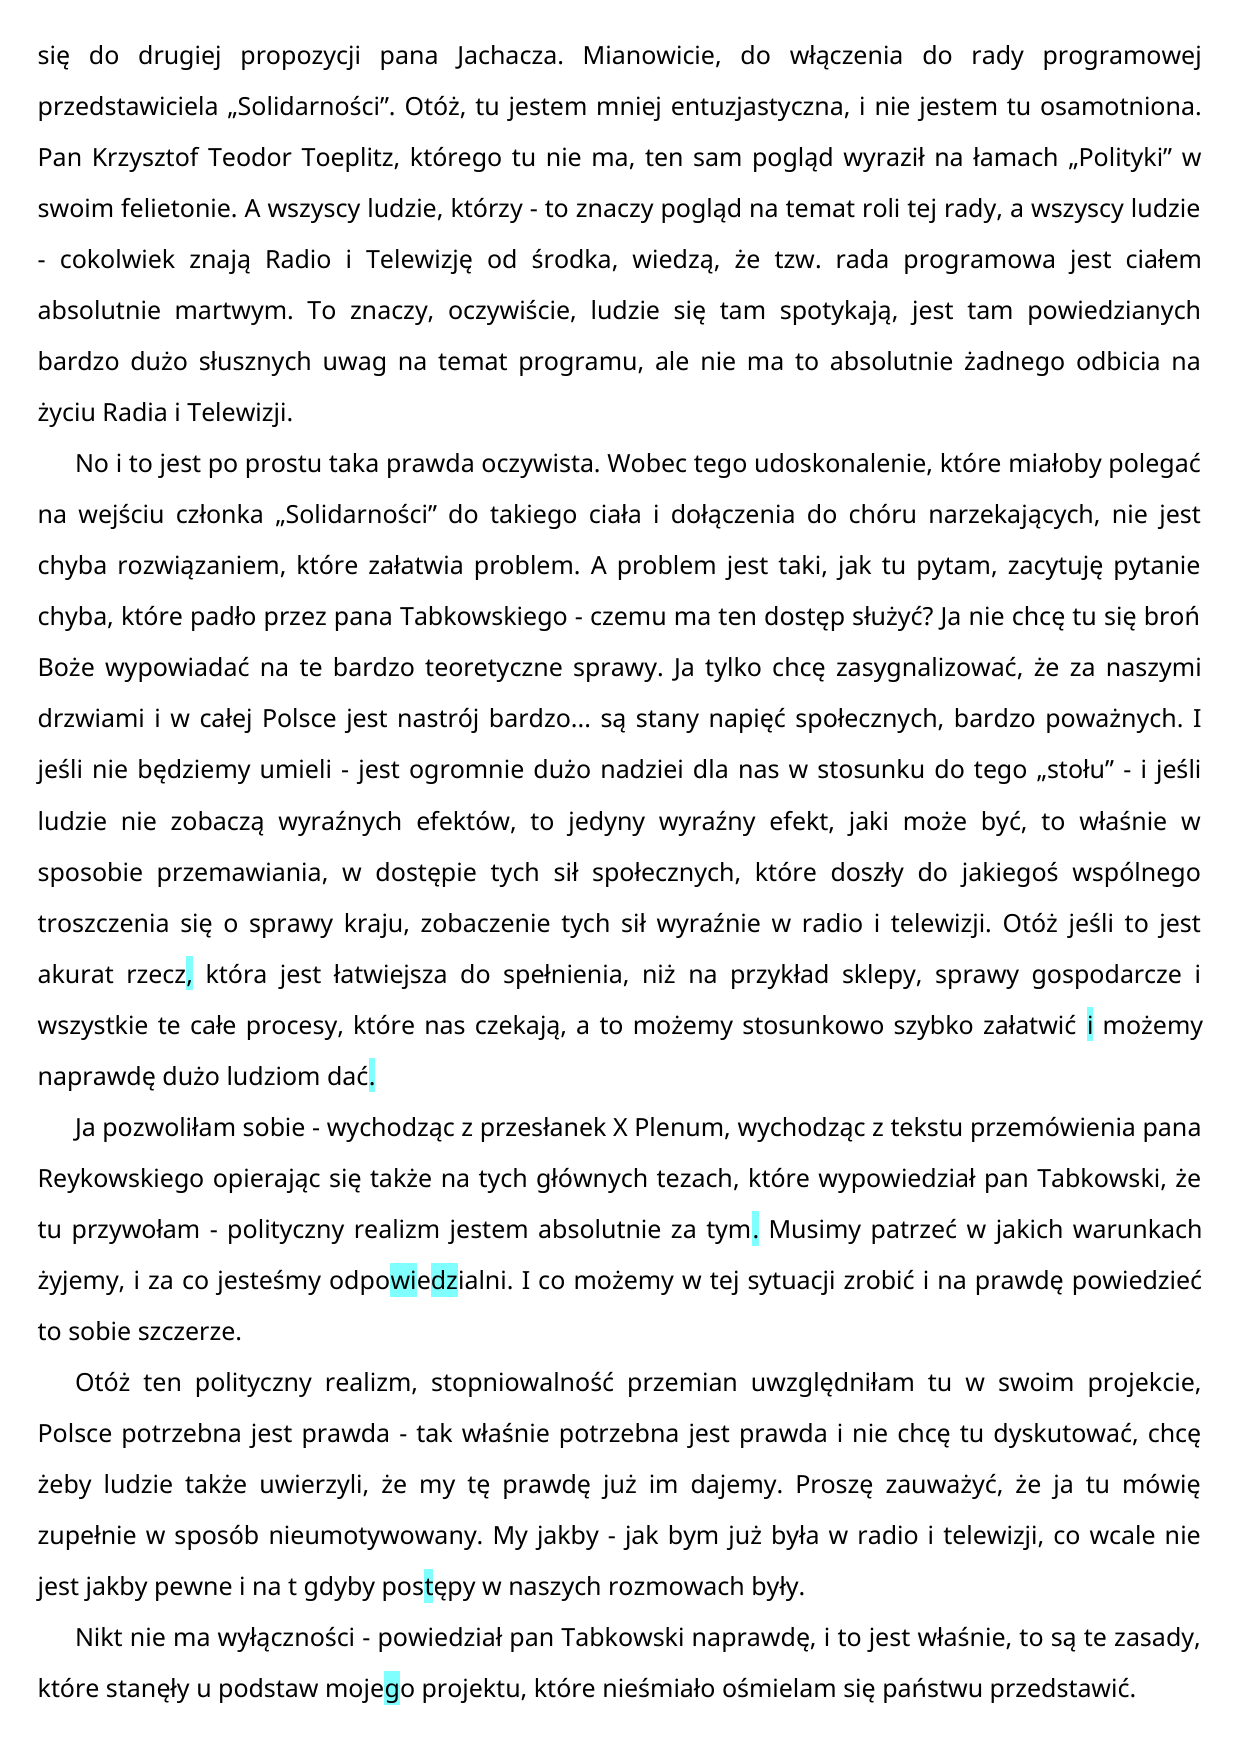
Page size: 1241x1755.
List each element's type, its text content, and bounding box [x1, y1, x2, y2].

text się do drugiej propozycji pana Jachacza. Mianowicie, do włączenia do rady programowej przedstawiciela „Solidarności”. Otóż, tu jestem mniej entuzjastyczna, i nie jestem tu osamotniona. Pan Krzysztof Teodor Toeplitz, którego tu nie ma, ten sam pogląd wyraził na łamach „Polityki” w swoim felietonie. A wszyscy ludzie, którzy - to znaczy pogląd na temat roli tej rady, a wszyscy ludzie - cokolwiek znają Radio i Telewizję od środka, wiedzą, że tzw. rada programowa jest ciałem absolutnie martwym. To znaczy, oczywiście, ludzie się tam spotykają, jest tam powiedzianych bardzo dużo słusznych uwag na temat programu, ale nie ma to absolutnie żadnego odbicia na życiu Radia i Telewizji. [37, 37, 1203, 429]
text Nikt nie ma wyłączności - powiedział pan Tabkowski naprawdę, i to jest właśnie, to są te zasady, które stanęły u podstaw mojego projektu, które nieśmiało ośmielam się państwu przedstawić. [37, 1620, 1203, 1705]
text No i to jest po prostu taka prawda oczywista. Wobec tego udoskonalenie, które miałoby polegać na wejściu członka „Solidarności” do takiego ciała i dołączenia do chóru narzekających, nie jest chyba rozwiązaniem, które załatwia problem. A problem jest taki, jak tu pytam, zacytuję pytanie chyba, które padło przez pana Tabkowskiego - czemu ma ten dostęp służyć? Ja nie chcę tu się broń Boże wypowiadać na te bardzo teoretyczne sprawy. Ja tylko chcę zasygnalizować, że za naszymi drzwiami i w całej Polsce jest nastrój bardzo... są stany napięć społecznych, bardzo poważnych. I jeśli nie będziemy umieli - jest ogromnie dużo nadziei dla nas w stosunku do tego „stołu” - i jeśli ludzie nie zobaczą wyraźnych efektów, to jedyny wyraźny efekt, jaki może być, to właśnie w sposobie przemawiania, w dostępie tych sił społecznych, które doszły do jakiegoś wspólnego troszczenia się o sprawy kraju, zobaczenie tych sił wyraźnie w radio i telewizji. Otóż jeśli to jest akurat rzecz, która jest łatwiejsza do spełnienia, niż na przykład sklepy, sprawy gospodarcze i wszystkie te całe procesy, które nas czekają, a to możemy stosunkowo szybko załatwić i możemy naprawdę dużo ludziom dać. [37, 446, 1203, 1092]
text Ja pozwoliłam sobie - wychodząc z przesłanek X Plenum, wychodząc z tekstu przemówienia pana Reykowskiego opierając się także na tych głównych tezach, które wypowiedział pan Tabkowski, że tu przywołam - polityczny realizm jestem absolutnie za tym. Musimy patrzeć w jakich warunkach żyjemy, i za co jesteśmy odpowiedzialni. I co możemy w tej sytuacji zrobić i na prawdę powiedzieć to sobie szczerze. [37, 1109, 1203, 1348]
text Otóż ten polityczny realizm, stopniowalność przemian uwzględniłam tu w swoim projekcie, Polsce potrzebna jest prawda - tak właśnie potrzebna jest prawda i nie chcę tu dyskutować, chcę żeby ludzie także uwierzyli, że my tę prawdę już im dajemy. Proszę zauważyć, że ja tu mówię zupełnie w sposób nieumotywowany. My jakby - jak bym już była w radio i telewizji, co wcale nie jest jakby pewne i na t gdyby postępy w naszych rozmowach były. [37, 1364, 1203, 1603]
